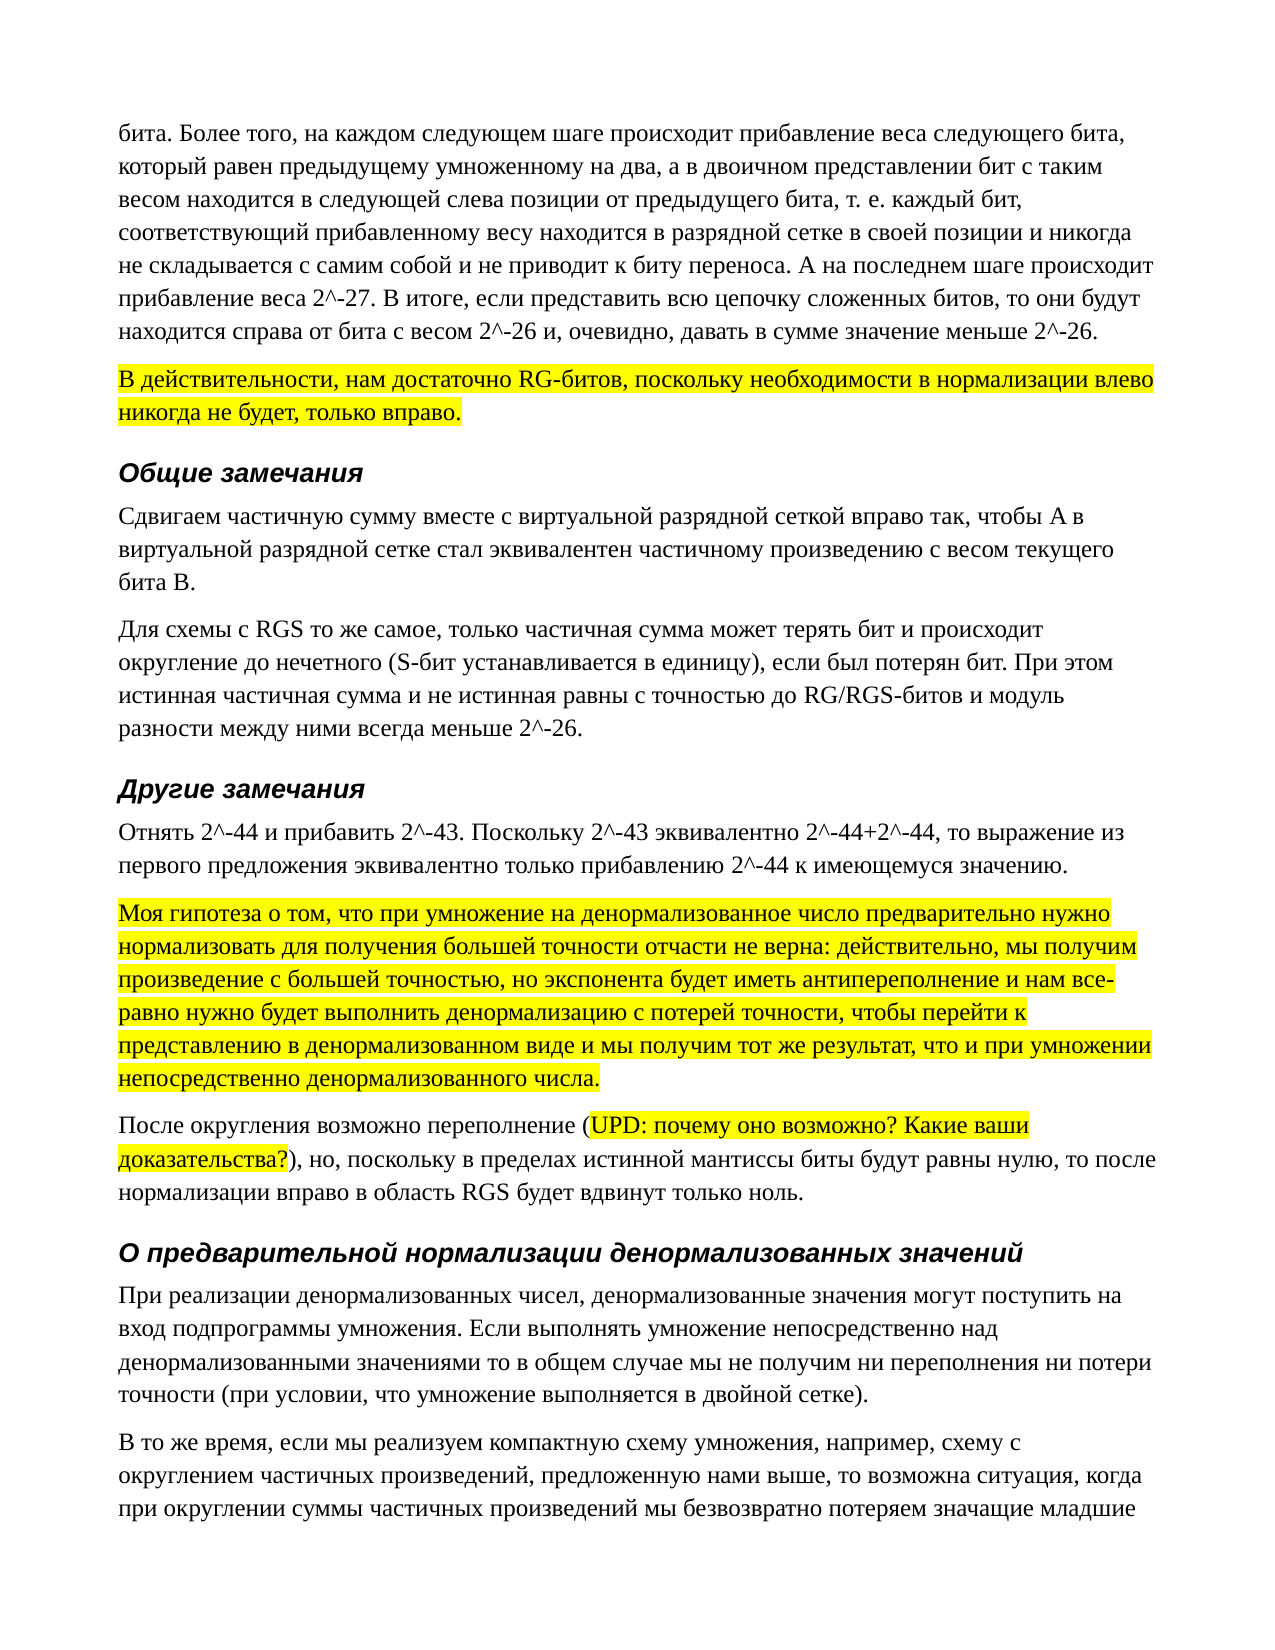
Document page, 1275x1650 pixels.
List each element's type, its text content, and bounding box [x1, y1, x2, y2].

subtitle Общие замечания [118, 457, 1157, 488]
text Сдвигаем частичную сумму вместе с виртуальной разрядной сеткой вправо так, чтобы A в виртуальной разрядной сетке стал эквивалентен частичному произведению с весом текущего бита B. [118, 501, 1157, 596]
text После округления возможно переполнение (UPD: почему оно возможно? Какие ваши доказательства?), но, поскольку в пределах истинной мантиссы биты будут равны нулю, то после нормализации вправо в область RGS будет вдвинут только ноль. [118, 1111, 1157, 1205]
text При реализации денормализованных чисел, денормализованные значения могут поступить на вход подпрограммы умножения. Если выполнять умножение непосредственно над денормализованными значениями то в общем случае мы не получим ни переполнения ни потери точности (при условии, что умножение выполняется в двойной сетке). [118, 1281, 1157, 1408]
text Моя гипотеза о том, что при умножение на денормализованное число предварительно нужно нормализовать для получения большей точности отчасти не верна: действительно, мы получим произведение с большей точностью, но экспонента будет иметь антипереполнение и нам все-равно нужно будет выполнить денормализацию с потерей точности, чтобы перейти к представлению в денормализованном виде и мы получим тот же результат, что и при умножении непосредственно денормализованного числа. [118, 898, 1157, 1092]
subtitle О предварительной нормализации денормализованных значений [118, 1237, 1157, 1268]
text Для схемы с RGS то же самое, только частичная сумма может терять бит и происходит округление до нечетного (S-бит устанавливается в единицу), если был потерян бит. При этом истинная частичная сумма и не истинная равны с точностью до RG/RGS-битов и модуль разности между ними всегда меньше 2^-26. [118, 614, 1157, 742]
text В то же время, если мы реализуем компактную схему умножения, например, схему с округлением частичных произведений, предложенную нами выше, то возможна ситуация, когда при округлении суммы частичных произведений мы безвозвратно потеряем значащие младшие [118, 1427, 1157, 1522]
text В действительности, нам достаточно RG-битов, поскольку необходимости в нормализации влево никогда не будет, только вправо. [118, 364, 1157, 426]
subtitle Другие замечания [118, 773, 1157, 805]
text бита. Более того, на каждом следующем шаге происходит прибавление веса следующего бита, который равен предыдущему умноженному на два, а в двоичном представлении бит с таким весом находится в следующей слева позиции от предыдущего бита, т. е. каждый бит, соответствующий прибавленному весу находится в разрядной сетке в своей позиции и никогда не складывается с самим собой и не приводит к биту переноса. А на последнем шаге происходит прибавление веса 2^-27. В итоге, если представить всю цепочку сложенных битов, то они будут находится справа от бита с весом 2^-26 и, очевидно, давать в сумме значение меньше 2^-26. [118, 118, 1157, 345]
text Отнять 2^-44 и прибавить 2^-43. Поскольку 2^-43 эквивалентно 2^-44+2^-44, то выражение из первого предложения эквивалентно только прибавлению 2^-44 к имеющемуся значению. [118, 817, 1157, 879]
